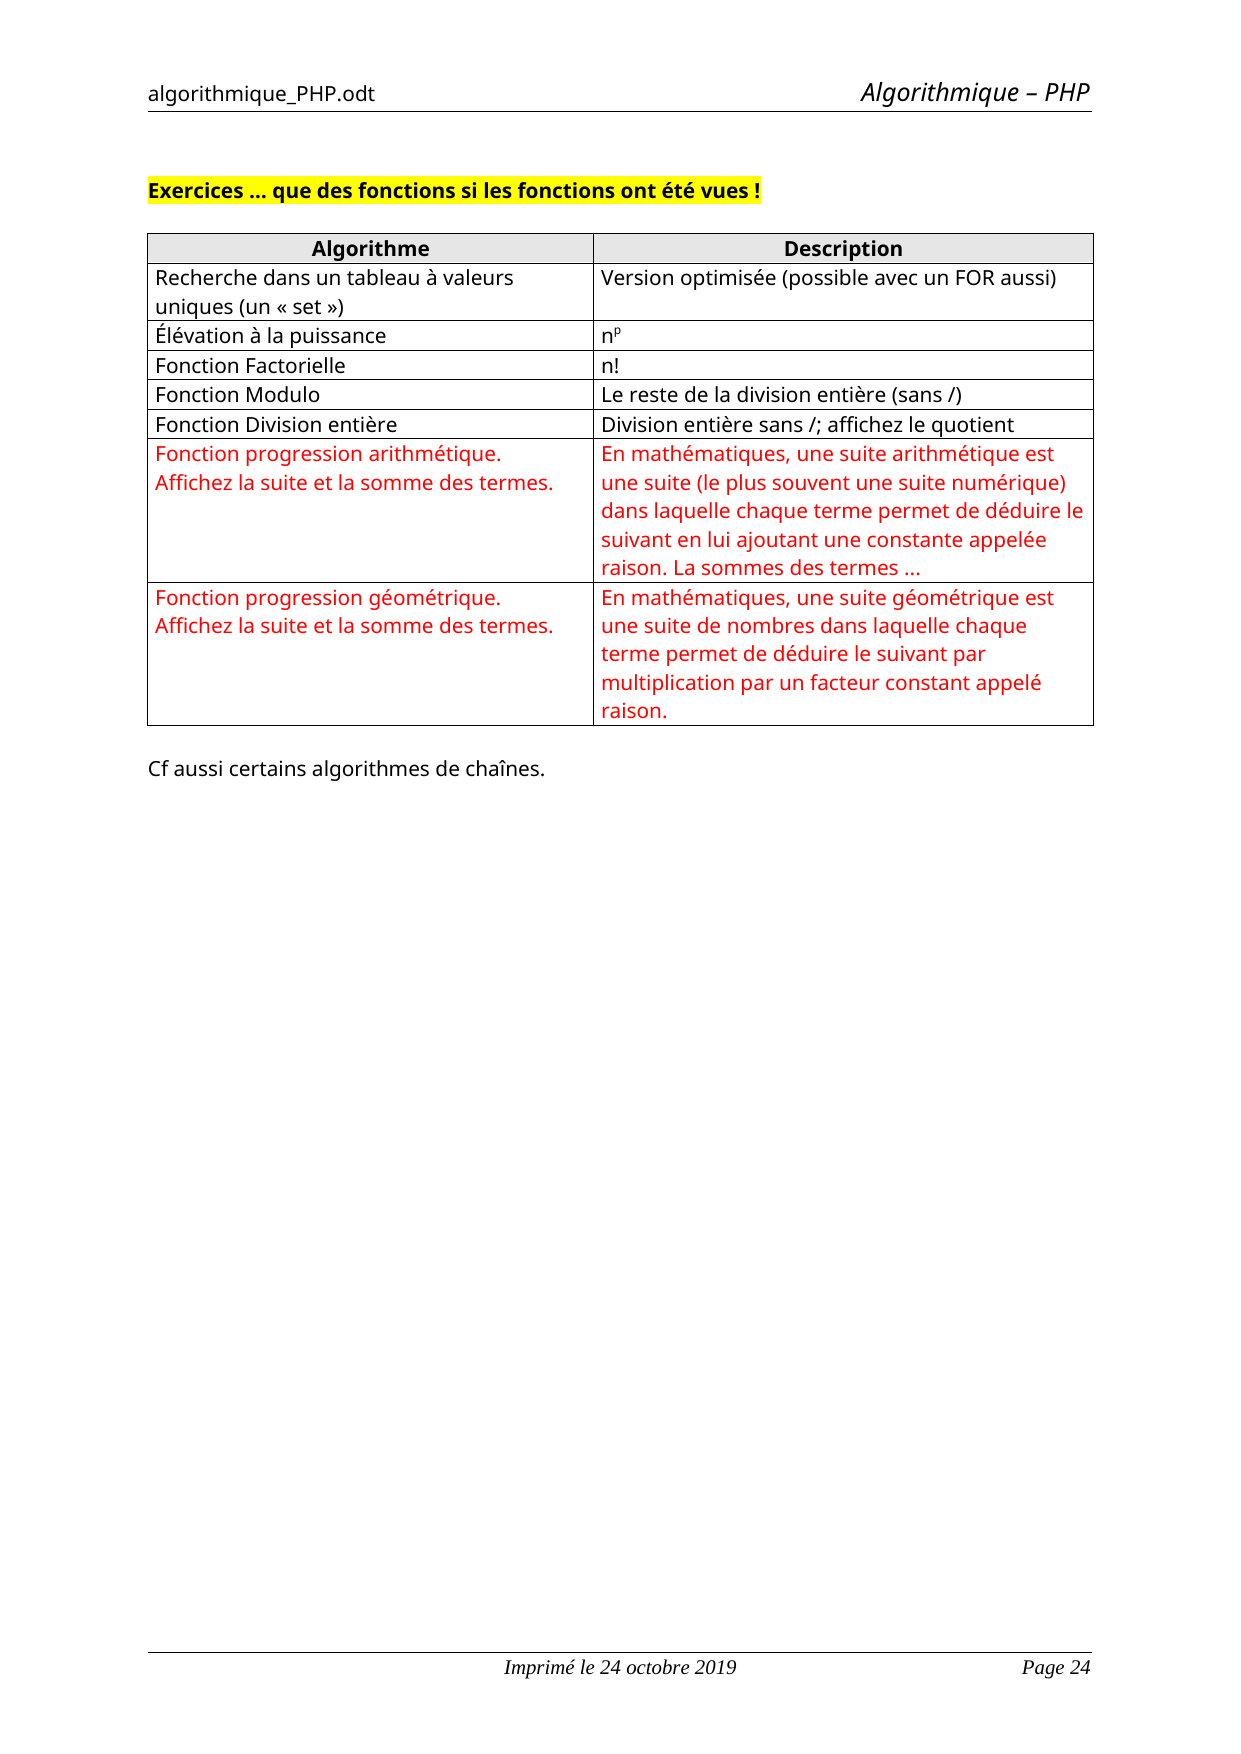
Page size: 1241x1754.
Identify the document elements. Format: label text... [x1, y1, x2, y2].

table_cell En mathématiques, une suite géométrique est une suite de nombres dans laquelle chaque terme permet de déduire le suivant par multiplication par un facteur constant appelé raison. [594, 583, 1093, 725]
table_cell Fonction Factorielle [148, 351, 593, 379]
table_header Description [594, 234, 1093, 262]
table_cell Fonction progression arithmétique. Affichez la suite et la somme des termes. [148, 439, 593, 582]
text Exercices … que des fonctions si les fonctions ont été vues ! [148, 176, 1092, 204]
table_cell Fonction Division entière [148, 410, 593, 438]
table_cell np [594, 321, 1093, 350]
table_cell n! [594, 351, 1093, 379]
table_header Algorithme [148, 234, 593, 262]
table_cell Élévation à la puissance [148, 321, 593, 350]
table_cell Fonction progression géométrique. Affichez la suite et la somme des termes. [148, 583, 593, 725]
table_cell Le reste de la division entière (sans /) [594, 380, 1093, 409]
table_cell Version optimisée (possible avec un FOR aussi) [594, 264, 1093, 320]
table_cell En mathématiques, une suite arithmétique est une suite (le plus souvent une suite numérique) dans laquelle chaque terme permet de déduire le suivant en lui ajoutant une constante appelée raison. La sommes des termes ... [594, 439, 1093, 582]
table_cell Recherche dans un tableau à valeurs uniques (un « set ») [148, 264, 593, 320]
table_cell Division entière sans /; affichez le quotient [594, 410, 1093, 438]
text Cf aussi certains algorithmes de chaînes. [148, 754, 1092, 783]
table_cell Fonction Modulo [148, 380, 593, 409]
